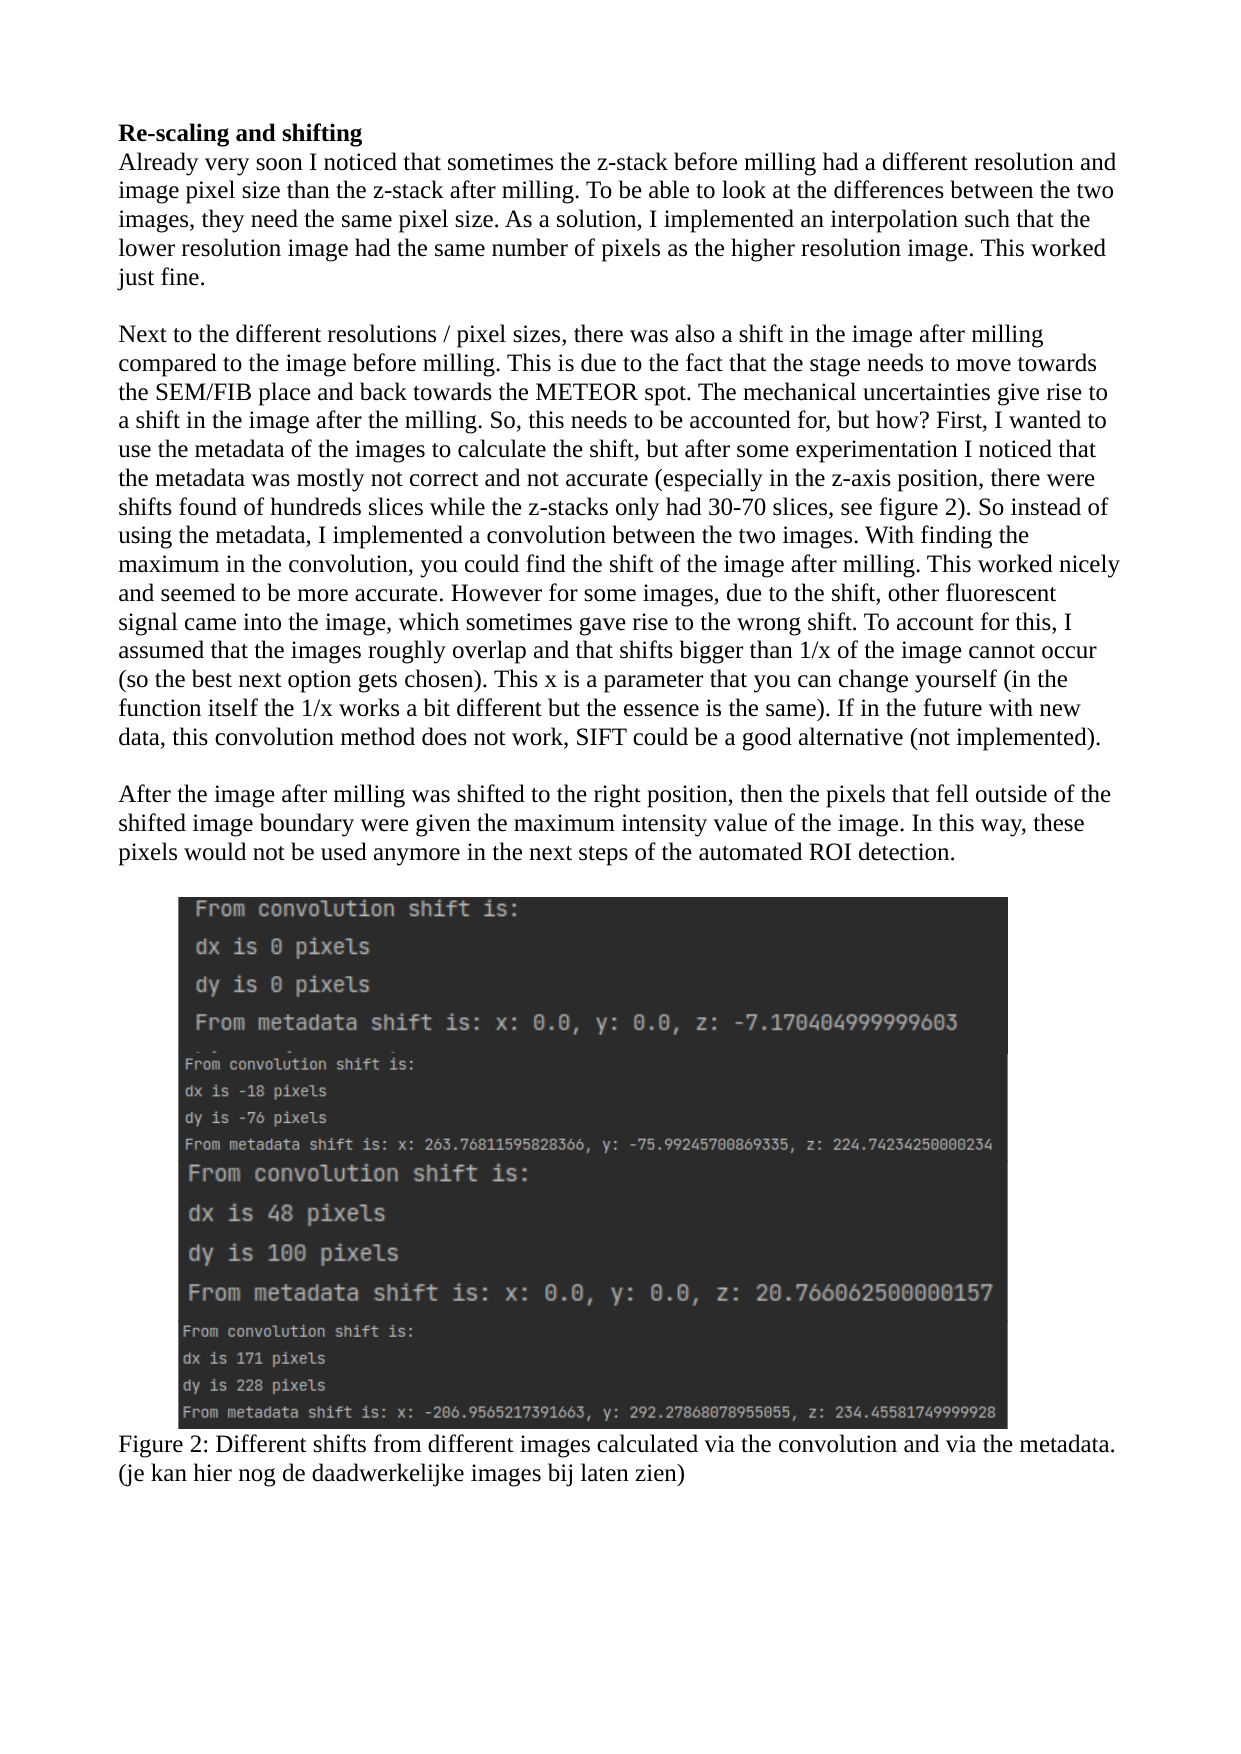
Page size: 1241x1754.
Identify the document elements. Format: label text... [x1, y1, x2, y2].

text Next to the different resolutions / pixel sizes, there was also a shift in the image after milling compared to the image before milling. This is due to the fact that the stage needs to move towards the SEM/FIB place and back towards the METEOR spot. The mechanical uncertainties give rise to a shift in the image after the milling. So, this needs to be accounted for, but how? First, I wanted to use the metadata of the images to calculate the shift, but after some experimentation I noticed that the metadata was mostly not correct and not accurate (especially in the z-axis position, there were shifts found of hundreds slices while the z-stacks only had 30-70 slices, see figure 2). So instead of using the metadata, I implemented a convolution between the two images. With finding the maximum in the convolution, you could find the shift of the image after milling. This worked nicely and seemed to be more accurate. However for some images, due to the shift, other fluorescent signal came into the image, which sometimes gave rise to the wrong shift. To account for this, I assumed that the images roughly overlap and that shifts bigger than 1/x of the image cannot occur (so the best next option gets chosen). This x is a parameter that you can change yourself (in the function itself the 1/x works a bit different but the essence is the same). If in the future with new data, this convolution method does not work, SIFT could be a good alternative (not implemented). [118, 319, 1122, 751]
text Re-scaling and shifting [118, 118, 1122, 147]
text After the image after milling was shifted to the right position, then the pixels that fell outside of the shifted image boundary were given the maximum intensity value of the image. In this way, these pixels would not be used anymore in the next steps of the automated ROI detection. [118, 779, 1122, 866]
picture [178, 897, 1008, 1429]
text Figure 2: Different shifts from different images calculated via the convolution and via the metadata. (je kan hier nog de daadwerkelijke images bij laten zien) [118, 894, 1122, 1486]
text Already very soon I noticed that sometimes the z-stack before milling had a different resolution and image pixel size than the z-stack after milling. To be able to look at the differences between the two images, they need the same pixel size. As a solution, I implemented an interpolation such that the lower resolution image had the same number of pixels as the higher resolution image. This worked just fine. [118, 147, 1122, 291]
